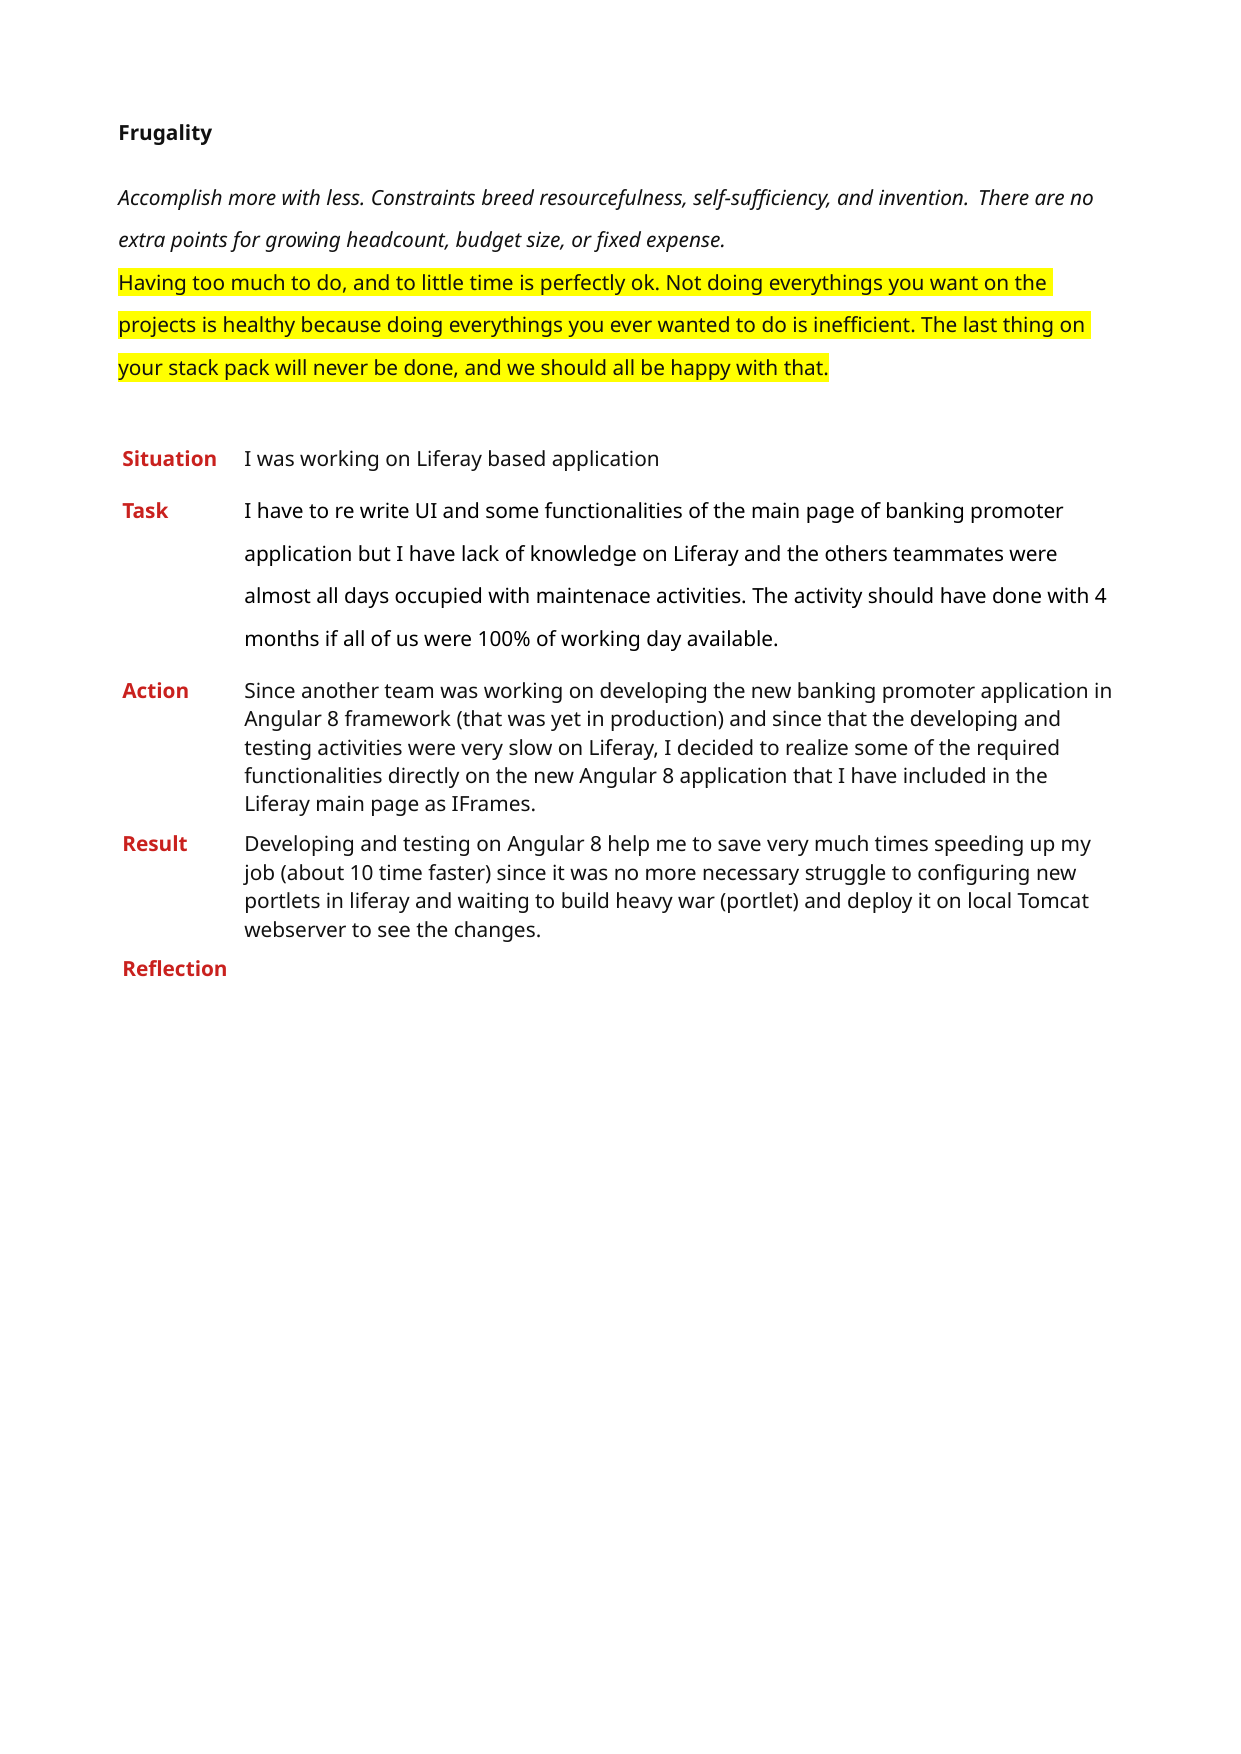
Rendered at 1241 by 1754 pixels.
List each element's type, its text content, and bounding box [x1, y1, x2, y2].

table_cell I have to re write UI and some functionalities of the main page of banking promoter application but I have lack of knowledge on Liferay and the others teammates were almost all days occupied with maintenace activities. The activity should have done with 4 months if all of us were 100% of working day available. [238, 490, 1122, 670]
table_header Situation [116, 439, 238, 490]
table_cell Task [116, 490, 238, 670]
subtitle Frugality [118, 118, 1122, 147]
table_cell Since another team was working on developing the new banking promoter application in Angular 8 framework (that was yet in production) and since that the developing and testing activities were very slow on Liferay, I decided to realize some of the required functionalities directly on the new Angular 8 application that I have included in the Liferay main page as IFrames. [238, 670, 1122, 824]
table_cell [238, 949, 1122, 1001]
table_header I was working on Liferay based application [238, 439, 1122, 490]
table_cell Result [116, 824, 238, 949]
table_cell Action [116, 670, 238, 824]
table_cell Reflection [116, 949, 238, 1001]
text Accomplish more with less. Constraints breed resourcefulness, self-sufficiency, and invention. There are no extra points for growing headcount, budget size, or fixed expense. [118, 183, 1122, 254]
table_cell Developing and testing on Angular 8 help me to save very much times speeding up my job (about 10 time faster) since it was no more necessary struggle to configuring new portlets in liferay and waiting to build heavy war (portlet) and deploy it on local Tomcat webserver to see the changes. [238, 824, 1122, 949]
text Having too much to do, and to little time is perfectly ok. Not doing everythings you want on the projects is healthy because doing everythings you ever wanted to do is inefficient. The last thing on your stack pack will never be done, and we should all be happy with that. [118, 268, 1122, 382]
